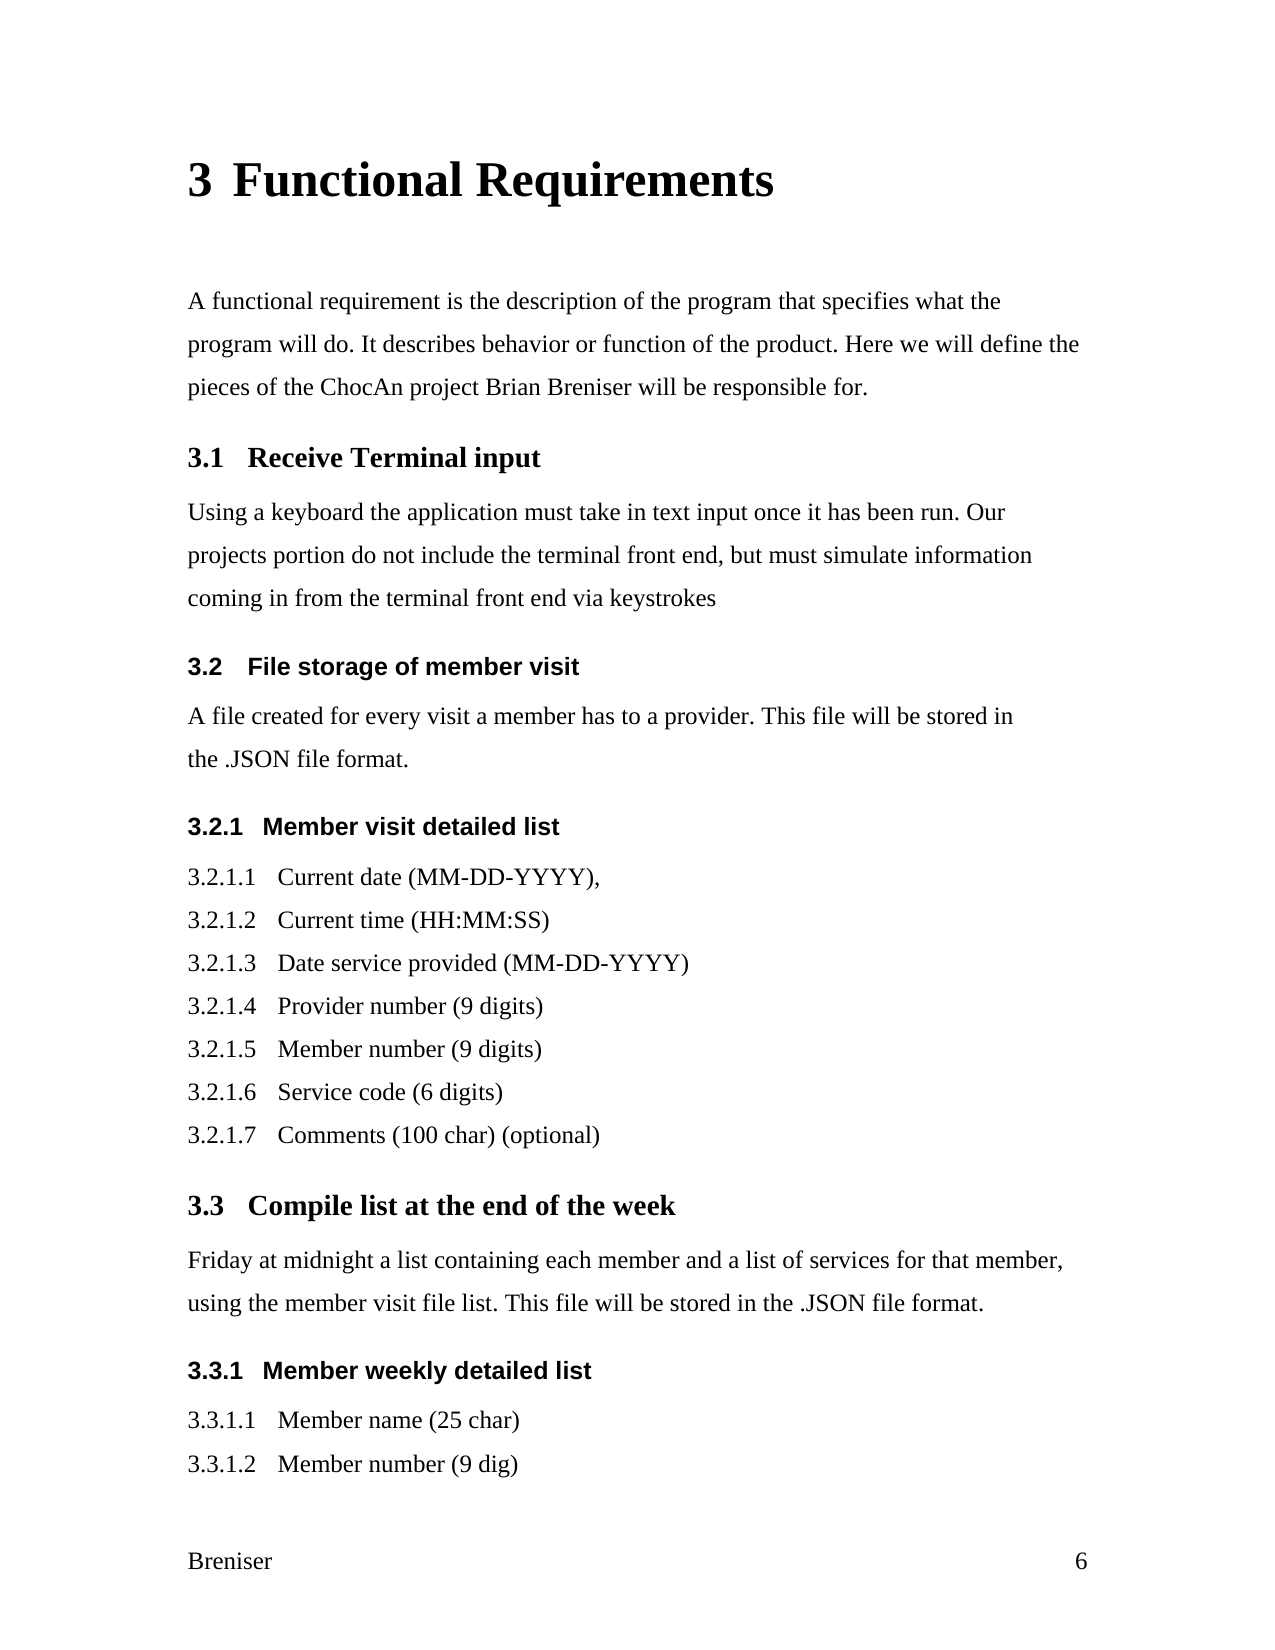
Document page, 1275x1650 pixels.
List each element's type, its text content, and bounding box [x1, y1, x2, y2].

list Current time (HH:MM:SS) [187, 905, 1087, 933]
subtitle Receive Terminal input [187, 441, 1087, 474]
list Date service provided (MM-DD-YYYY) [187, 948, 1087, 977]
text A functional requirement is the description of the program that specifies what the program will do. It describes behavior or function of the product. Here we will define the pieces of the ChocAn project Brian Breniser will be responsible for. [187, 286, 1087, 401]
subtitle Compile list at the end of the week [187, 1188, 1087, 1222]
subtitle Member visit detailed list [187, 812, 1087, 841]
list Comments (100 char) (optional) [187, 1120, 1087, 1149]
text Friday at midnight a list containing each member and a list of services for that member, using the member visit file list. This file will be stored in the .JSON file format. [187, 1245, 1087, 1317]
text A file created for every visit a member has to a provider. This file will be stored in the .JSON file format. [187, 701, 1087, 773]
list Member number (9 dig) [187, 1449, 1087, 1477]
list Member number (9 digits) [187, 1034, 1087, 1063]
list Provider number (9 digits) [187, 991, 1087, 1020]
subtitle File storage of member visit [187, 652, 1087, 680]
subtitle Functional Requirements [187, 150, 1087, 207]
text Using a keyboard the application must take in text input once it has been run. Our projects portion do not include the terminal front end, but must simulate information coming in from the terminal front end via keystrokes [187, 497, 1087, 612]
subtitle Member weekly detailed list [187, 1356, 1087, 1385]
list Service code (6 digits) [187, 1077, 1087, 1106]
list Current date (MM-DD-YYYY), [187, 862, 1087, 890]
list Member name (25 char) [187, 1406, 1087, 1434]
